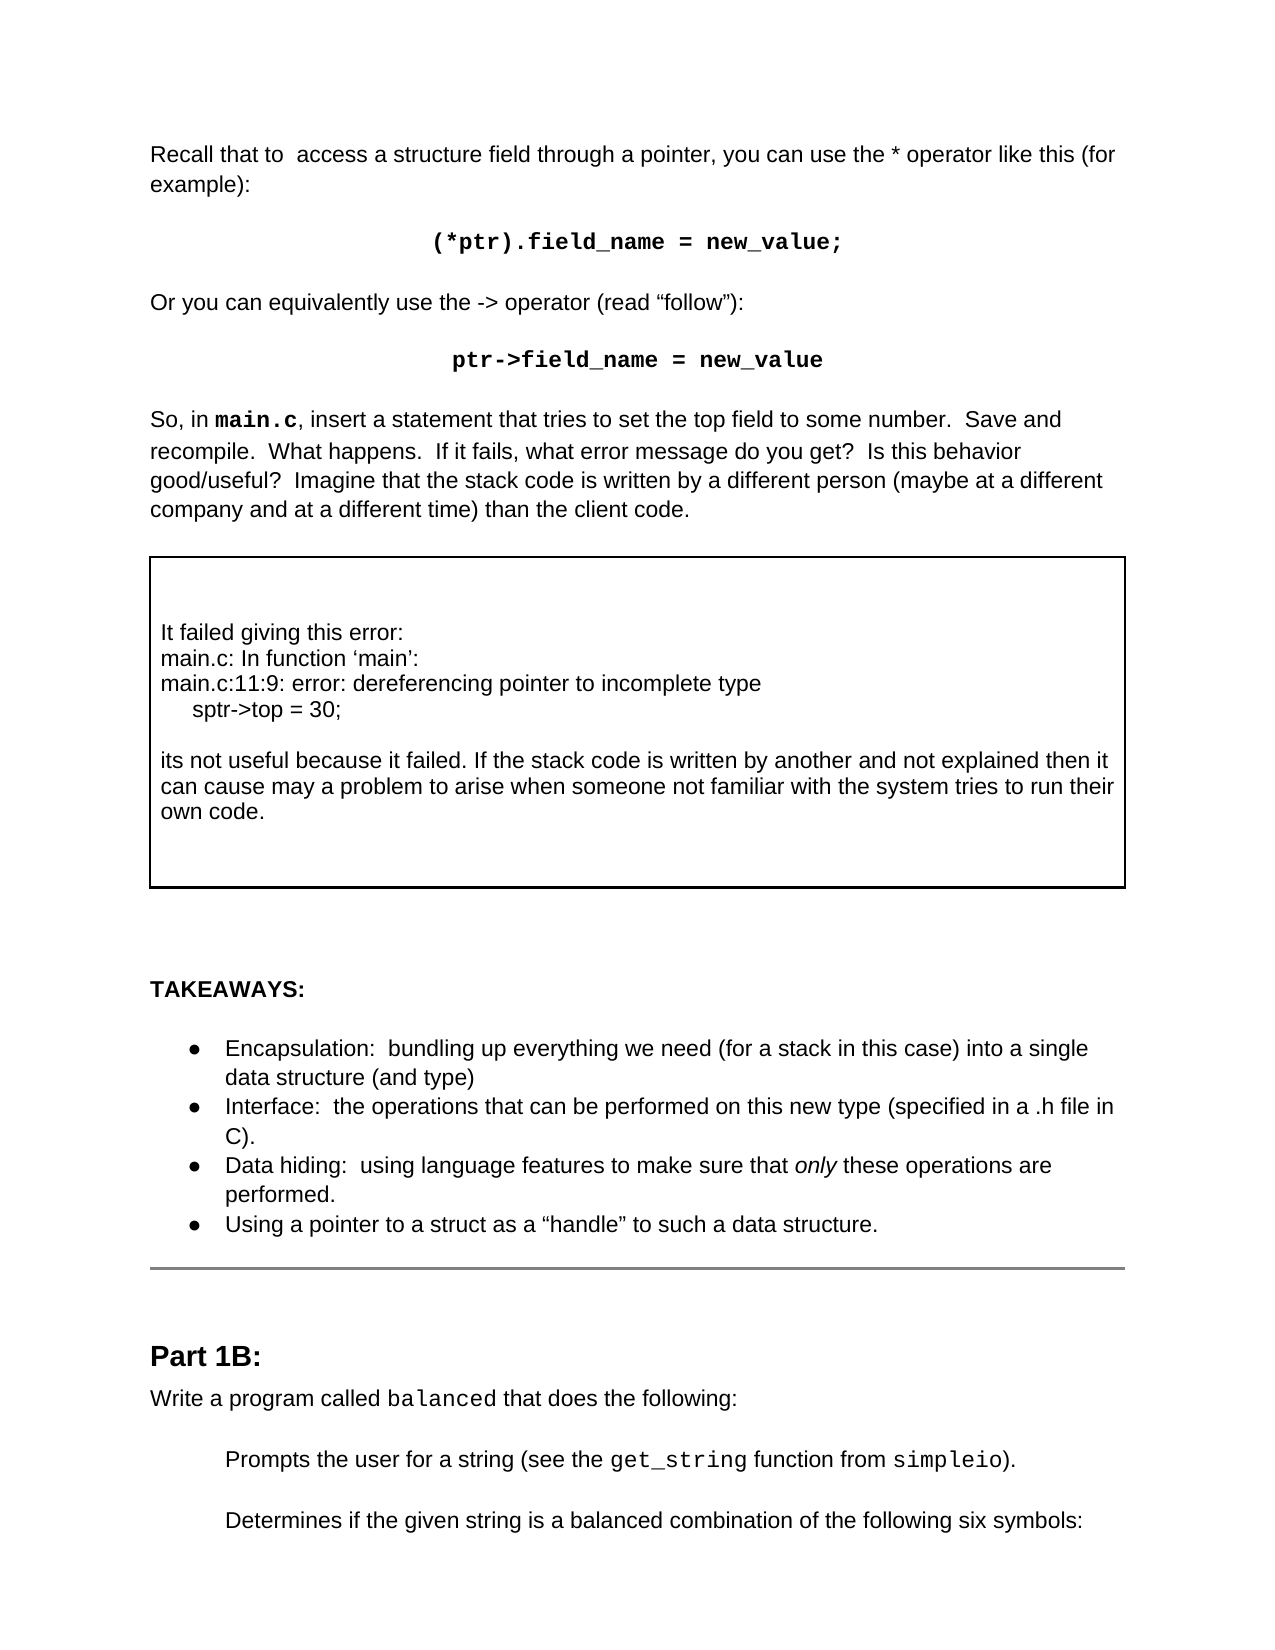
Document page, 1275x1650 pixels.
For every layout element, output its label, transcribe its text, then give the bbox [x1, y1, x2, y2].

text Write a program called balanced that does the following: [150, 1386, 1125, 1414]
text Prompts the user for a string (see the get_string function from simpleio). [225, 1447, 1125, 1475]
text ptr->field_name = new_value [150, 348, 1125, 374]
text Determines if the given string is a balanced combination of the following six symbols: [225, 1508, 1125, 1534]
text So, in main.c, insert a statement that tries to set the top field to some number. Save and recompile. What happens. If it fails, what error message do you get? Is this behavior good/useful? Imagine that the stack code is written by a different person (maybe at a different company and at a different time) than the client code. [150, 407, 1125, 523]
list Using a pointer to a struct as a “handle” to such a data structure. [187, 1212, 1125, 1237]
text (*ptr).field_name = new_value; [150, 230, 1125, 256]
table_header It failed giving this error: main.c: In function ‘main’: main.c:11:9: error: dereferencing pointer to incomplete type sptr->top = 30; its not useful because it failed. If the stack code is written by another and not explained then it can cause may a problem to arise when someone not familiar with the system tries to run their own code. [151, 558, 1124, 886]
text Recall that to access a structure field through a pointer, you can use the * operator like this (for example): [150, 142, 1125, 197]
text TAKEAWAYS: [150, 977, 1125, 1002]
list Data hiding: using language features to make sure that only these operations are performed. [187, 1153, 1125, 1208]
list Interface: the operations that can be performed on this new type (specified in a .h file in C). [187, 1094, 1125, 1149]
text Or you can equivalently use the -> operator (read “follow”): [150, 289, 1125, 315]
subtitle Part 1B: [150, 1340, 1125, 1373]
list Encapsulation: bundling up everything we need (for a stack in this case) into a single data structure (and type) [187, 1035, 1125, 1090]
